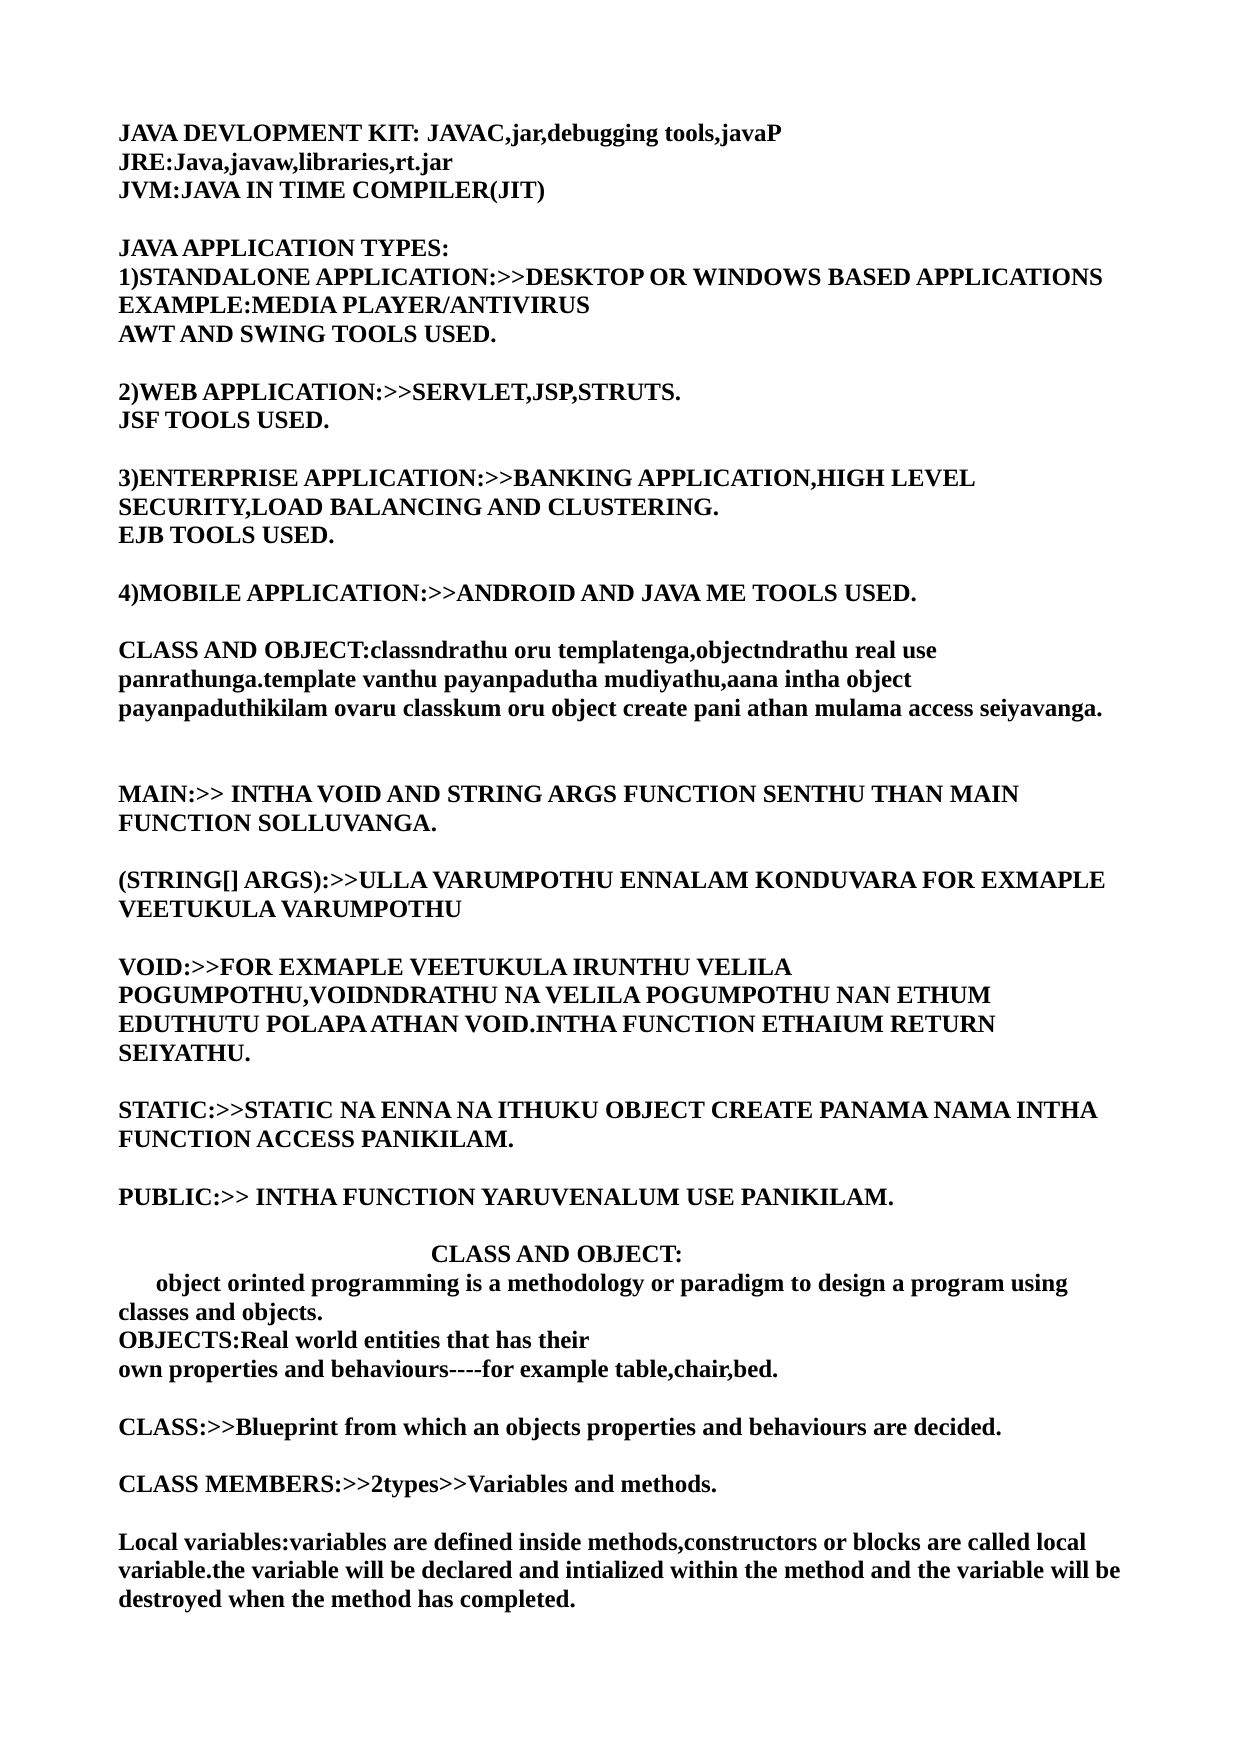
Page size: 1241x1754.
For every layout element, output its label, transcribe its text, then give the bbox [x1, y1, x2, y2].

text 2)WEB APPLICATION:>>SERVLET,JSP,STRUTS. [118, 377, 1122, 406]
text JVM:JAVA IN TIME COMPILER(JIT) [118, 176, 1122, 204]
text own properties and behaviours----for example table,chair,bed. [118, 1354, 1122, 1383]
text PUBLIC:>> INTHA FUNCTION YARUVENALUM USE PANIKILAM. [118, 1182, 1122, 1211]
text OBJECTS:Real world entities that has their [118, 1326, 1122, 1354]
text object orinted programming is a methodology or paradigm to design a program using classes and objects. [118, 1268, 1122, 1326]
text MAIN:>> INTHA VOID AND STRING ARGS FUNCTION SENTHU THAN MAIN FUNCTION SOLLUVANGA. [118, 779, 1122, 837]
text CLASS AND OBJECT:classndrathu oru templatenga,objectndrathu real use panrathunga.template vanthu payanpadutha mudiyathu,aana intha object payanpaduthikilam ovaru classkum oru object create pani athan mulama access seiyavanga. [118, 636, 1122, 722]
text 3)ENTERPRISE APPLICATION:>>BANKING APPLICATION,HIGH LEVEL SECURITY,LOAD BALANCING AND CLUSTERING. [118, 463, 1122, 521]
text 1)STANDALONE APPLICATION:>>DESKTOP OR WINDOWS BASED APPLICATIONS [118, 262, 1122, 291]
text JRE:Java,javaw,libraries,rt.jar [118, 147, 1122, 176]
text STATIC:>>STATIC NA ENNA NA ITHUKU OBJECT CREATE PANAMA NAMA INTHA FUNCTION ACCESS PANIKILAM. [118, 1096, 1122, 1153]
text CLASS MEMBERS:>>2types>>Variables and methods. [118, 1469, 1122, 1498]
text VOID:>>FOR EXMAPLE VEETUKULA IRUNTHU VELILA POGUMPOTHU,VOIDNDRATHU NA VELILA POGUMPOTHU NAN ETHUM EDUTHUTU POLAPA ATHAN VOID.INTHA FUNCTION ETHAIUM RETURN SEIYATHU. [118, 952, 1122, 1067]
text Local variables:variables are defined inside methods,constructors or blocks are called local variable.the variable will be declared and intialized within the method and the variable will be destroyed when the method has completed. [118, 1527, 1122, 1613]
text EXAMPLE:MEDIA PLAYER/ANTIVIRUS [118, 291, 1122, 319]
text CLASS:>>Blueprint from which an objects properties and behaviours are decided. [118, 1412, 1122, 1441]
text JAVA APPLICATION TYPES: [118, 233, 1122, 262]
text AWT AND SWING TOOLS USED. [118, 319, 1122, 348]
text JAVA DEVLOPMENT KIT: JAVAC,jar,debugging tools,javaP [118, 118, 1122, 147]
text (STRING[] ARGS):>>ULLA VARUMPOTHU ENNALAM KONDUVARA FOR EXMAPLE VEETUKULA VARUMPOTHU [118, 866, 1122, 923]
text JSF TOOLS USED. [118, 406, 1122, 434]
text EJB TOOLS USED. [118, 521, 1122, 549]
text 4)MOBILE APPLICATION:>>ANDROID AND JAVA ME TOOLS USED. [118, 578, 1122, 607]
text CLASS AND OBJECT: [118, 1239, 1122, 1268]
